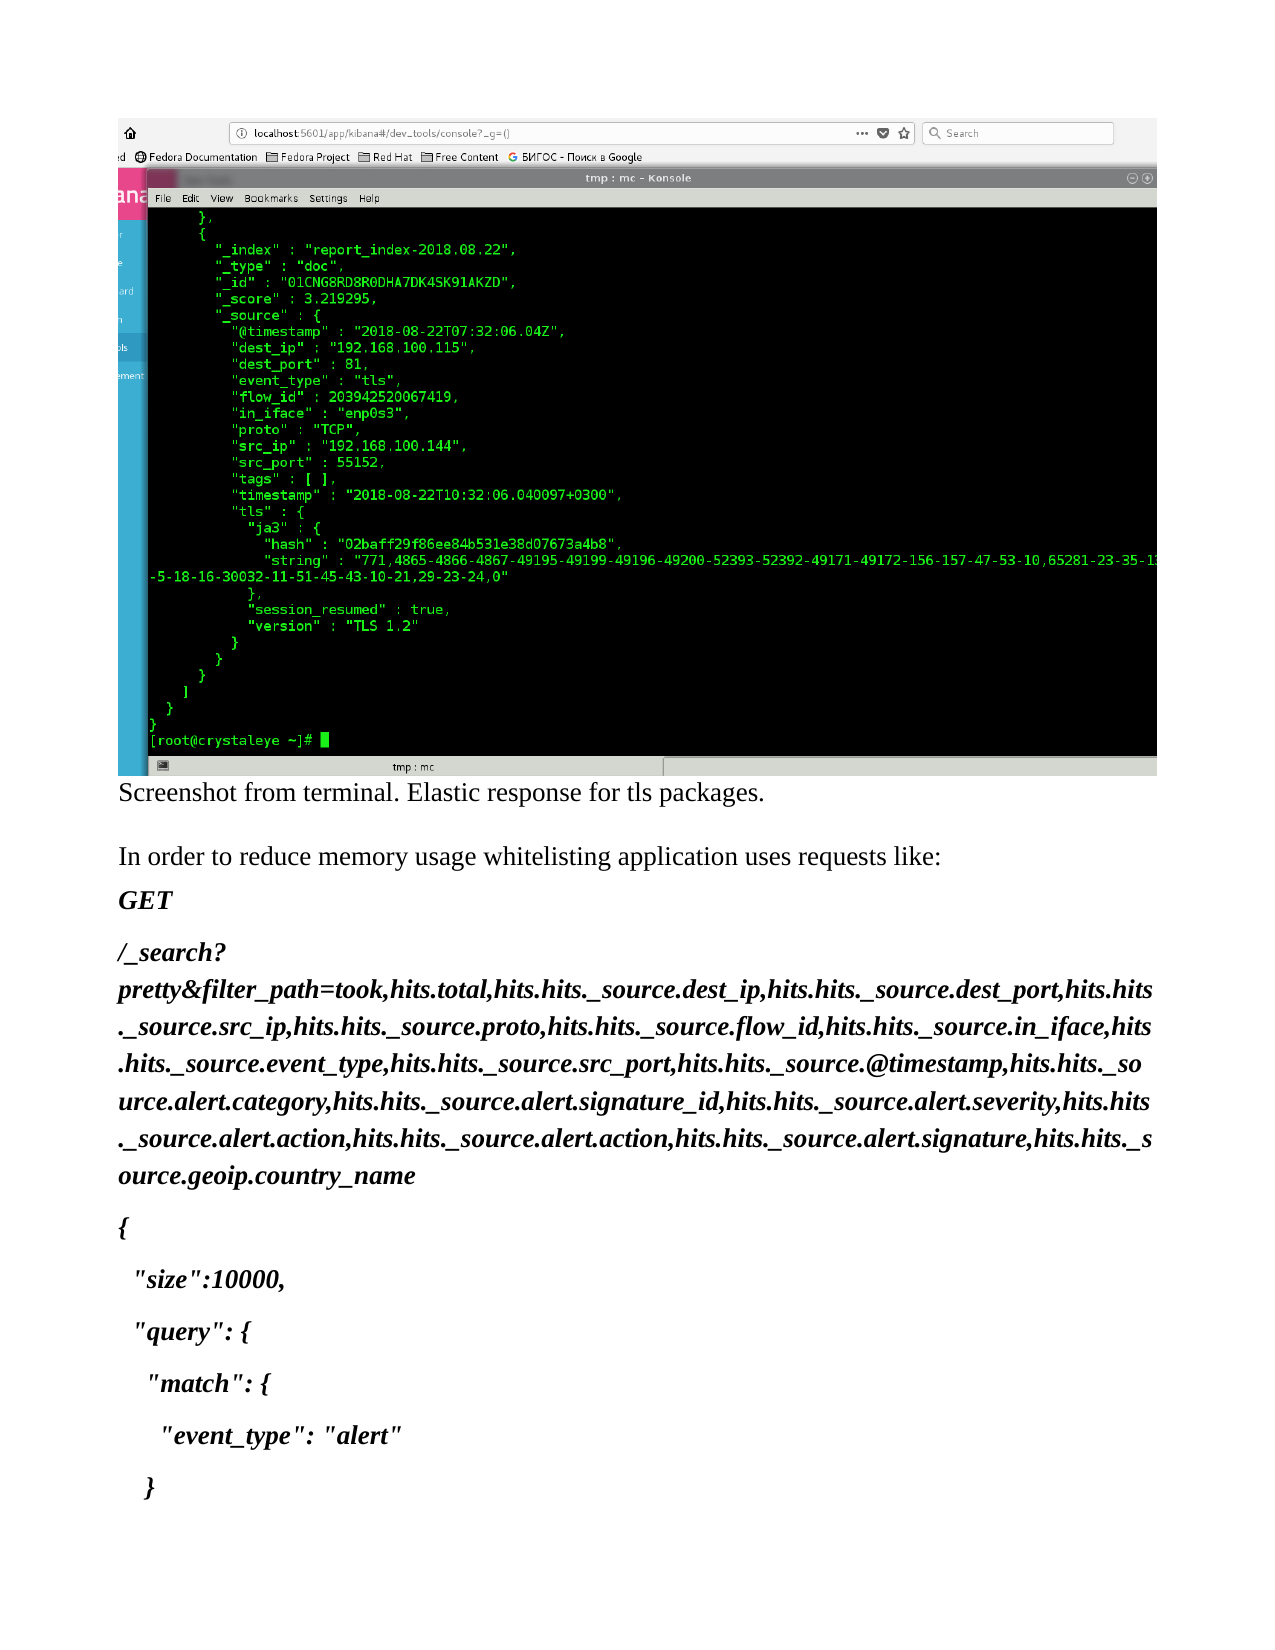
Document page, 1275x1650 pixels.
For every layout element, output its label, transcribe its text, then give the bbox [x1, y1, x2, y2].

text "match": { [118, 1367, 1157, 1398]
text { [118, 1211, 1157, 1242]
text "query": { [118, 1315, 1157, 1346]
text "event_type": "alert" [118, 1419, 1157, 1450]
subtitle In order to reduce memory usage whitelisting application uses requests like: [118, 840, 1157, 871]
text "size":10000, [118, 1263, 1157, 1294]
text GET [118, 884, 1157, 915]
picture [118, 118, 1157, 776]
text } [118, 1471, 1157, 1502]
subtitle Screenshot from terminal. Elastic response for tls packages. [118, 776, 1157, 807]
text /_search?pretty&filter_path=took,hits.total,hits.hits._source.dest_ip,hits.hits._source.dest_port,hits.hits._source.src_ip,hits.hits._source.proto,hits.hits._source.flow_id,hits.hits._source.in_iface,hits.hits._source.event_type,hits.hits._source.src_port,hits.hits._source.@timestamp,hits.hits._source.alert.category,hits.hits._source.alert.signature_id,hits.hits._source.alert.severity,hits.hits._source.alert.action,hits.hits._source.alert.action,hits.hits._source.alert.signature,hits.hits._source.geoip.country_name [118, 936, 1157, 1191]
